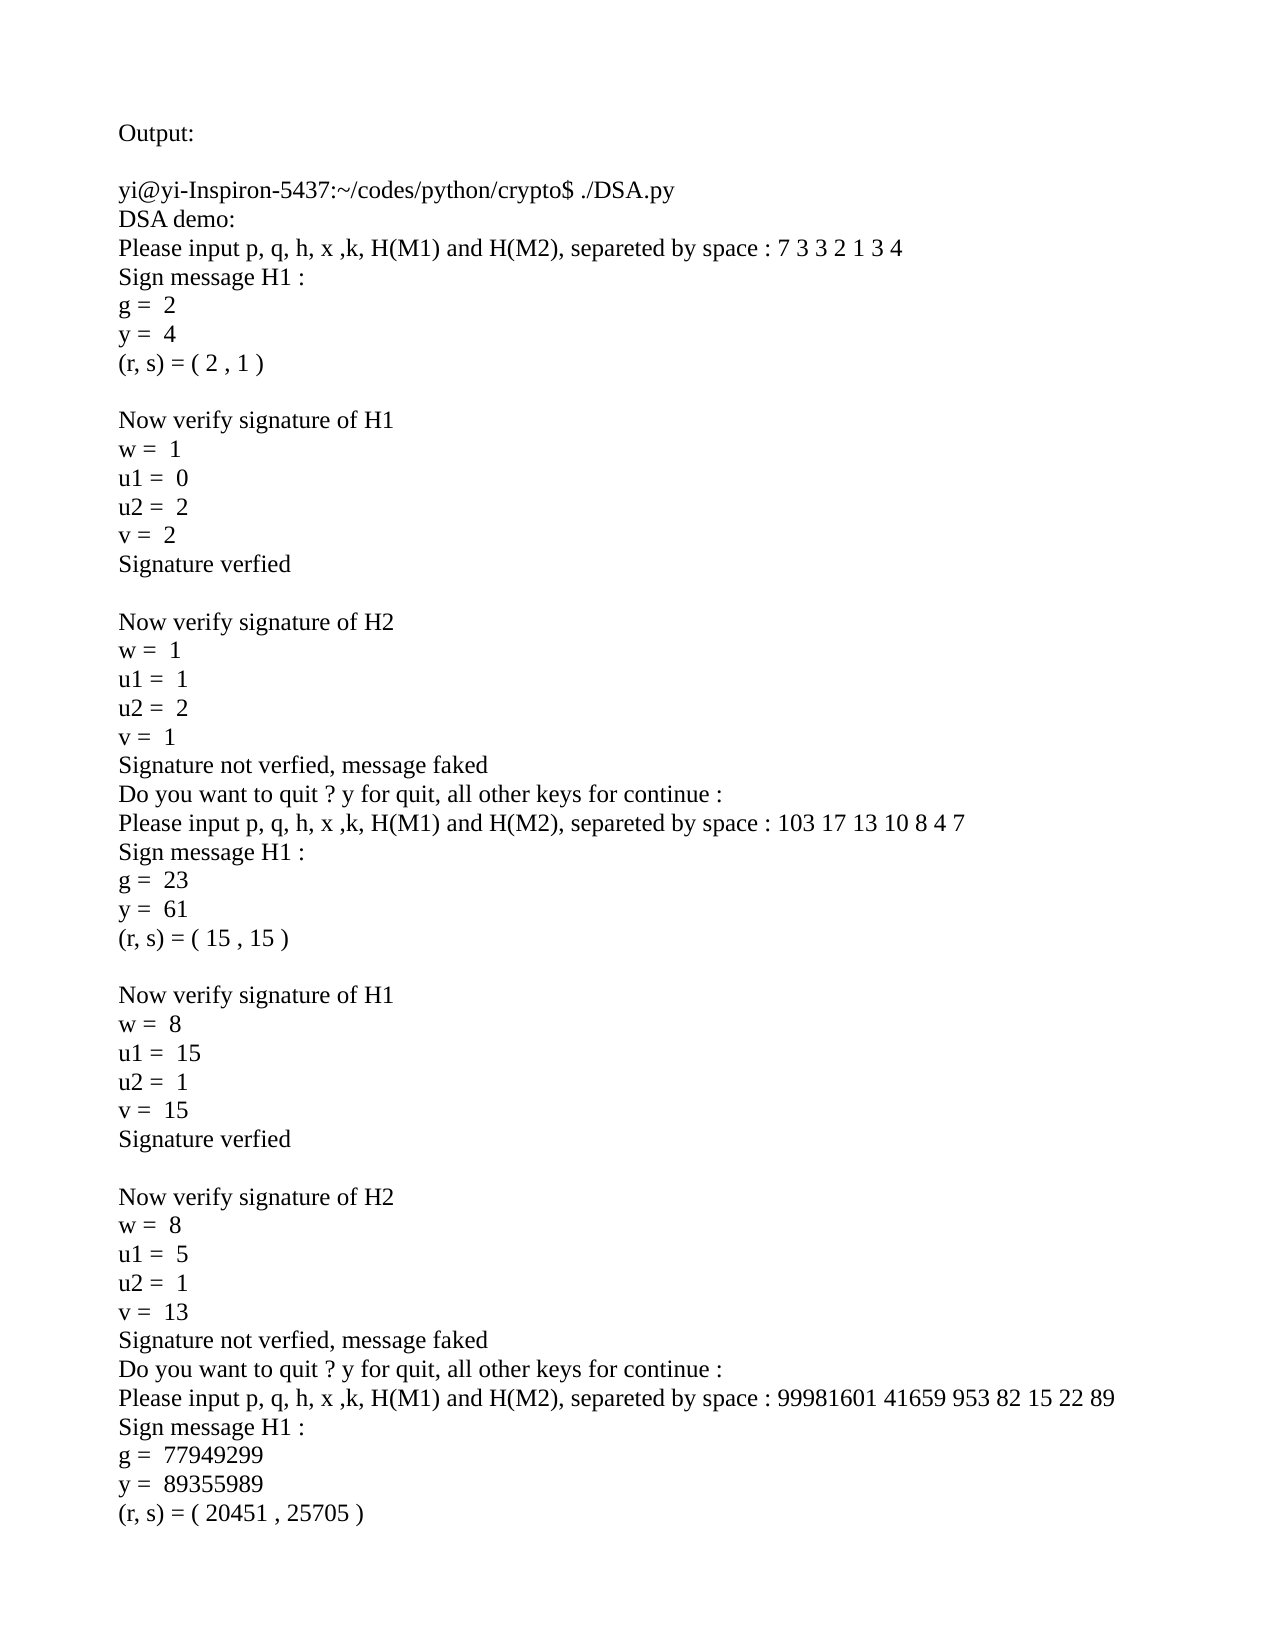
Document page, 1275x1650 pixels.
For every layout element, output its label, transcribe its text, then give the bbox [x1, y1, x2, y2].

text Signature verfied [118, 1124, 1157, 1153]
text u1 = 0 [118, 463, 1157, 492]
text w = 8 [118, 1009, 1157, 1038]
text v = 13 [118, 1297, 1157, 1326]
text y = 4 [118, 319, 1157, 348]
text Now verify signature of H2 [118, 1182, 1157, 1211]
text u2 = 1 [118, 1268, 1157, 1297]
text Sign message H1 : [118, 1412, 1157, 1441]
text g = 23 [118, 866, 1157, 894]
text (r, s) = ( 20451 , 25705 ) [118, 1498, 1157, 1527]
text Signature not verfied, message faked [118, 751, 1157, 779]
text v = 1 [118, 722, 1157, 751]
text y = 89355989 [118, 1469, 1157, 1498]
text y = 61 [118, 894, 1157, 923]
text v = 15 [118, 1096, 1157, 1124]
text g = 2 [118, 291, 1157, 319]
text Please input p, q, h, x ,k, H(M1) and H(M2), separeted by space : 103 17 13 10 8 4 7 [118, 808, 1157, 837]
text w = 1 [118, 434, 1157, 463]
text u2 = 2 [118, 492, 1157, 521]
text Do you want to quit ? y for quit, all other keys for continue : [118, 1354, 1157, 1383]
text u1 = 1 [118, 664, 1157, 693]
text Please input p, q, h, x ,k, H(M1) and H(M2), separeted by space : 99981601 41659 953 82 15 22 89 [118, 1383, 1157, 1412]
text v = 2 [118, 521, 1157, 549]
text Now verify signature of H1 [118, 981, 1157, 1009]
text g = 77949299 [118, 1441, 1157, 1469]
text Signature not verfied, message faked [118, 1326, 1157, 1354]
text Now verify signature of H2 [118, 607, 1157, 636]
text Output: [118, 118, 1157, 147]
text u2 = 2 [118, 693, 1157, 722]
text Sign message H1 : [118, 262, 1157, 291]
text Signature verfied [118, 549, 1157, 578]
text Now verify signature of H1 [118, 406, 1157, 434]
text Do you want to quit ? y for quit, all other keys for continue : [118, 779, 1157, 808]
text u1 = 5 [118, 1239, 1157, 1268]
text (r, s) = ( 2 , 1 ) [118, 348, 1157, 377]
text DSA demo: [118, 204, 1157, 233]
text u1 = 15 [118, 1038, 1157, 1067]
text w = 1 [118, 636, 1157, 664]
text (r, s) = ( 15 , 15 ) [118, 923, 1157, 952]
text Please input p, q, h, x ,k, H(M1) and H(M2), separeted by space : 7 3 3 2 1 3 4 [118, 233, 1157, 262]
text w = 8 [118, 1211, 1157, 1239]
text u2 = 1 [118, 1067, 1157, 1096]
text Sign message H1 : [118, 837, 1157, 866]
text yi@yi-Inspiron-5437:~/codes/python/crypto$ ./DSA.py [118, 176, 1157, 204]
